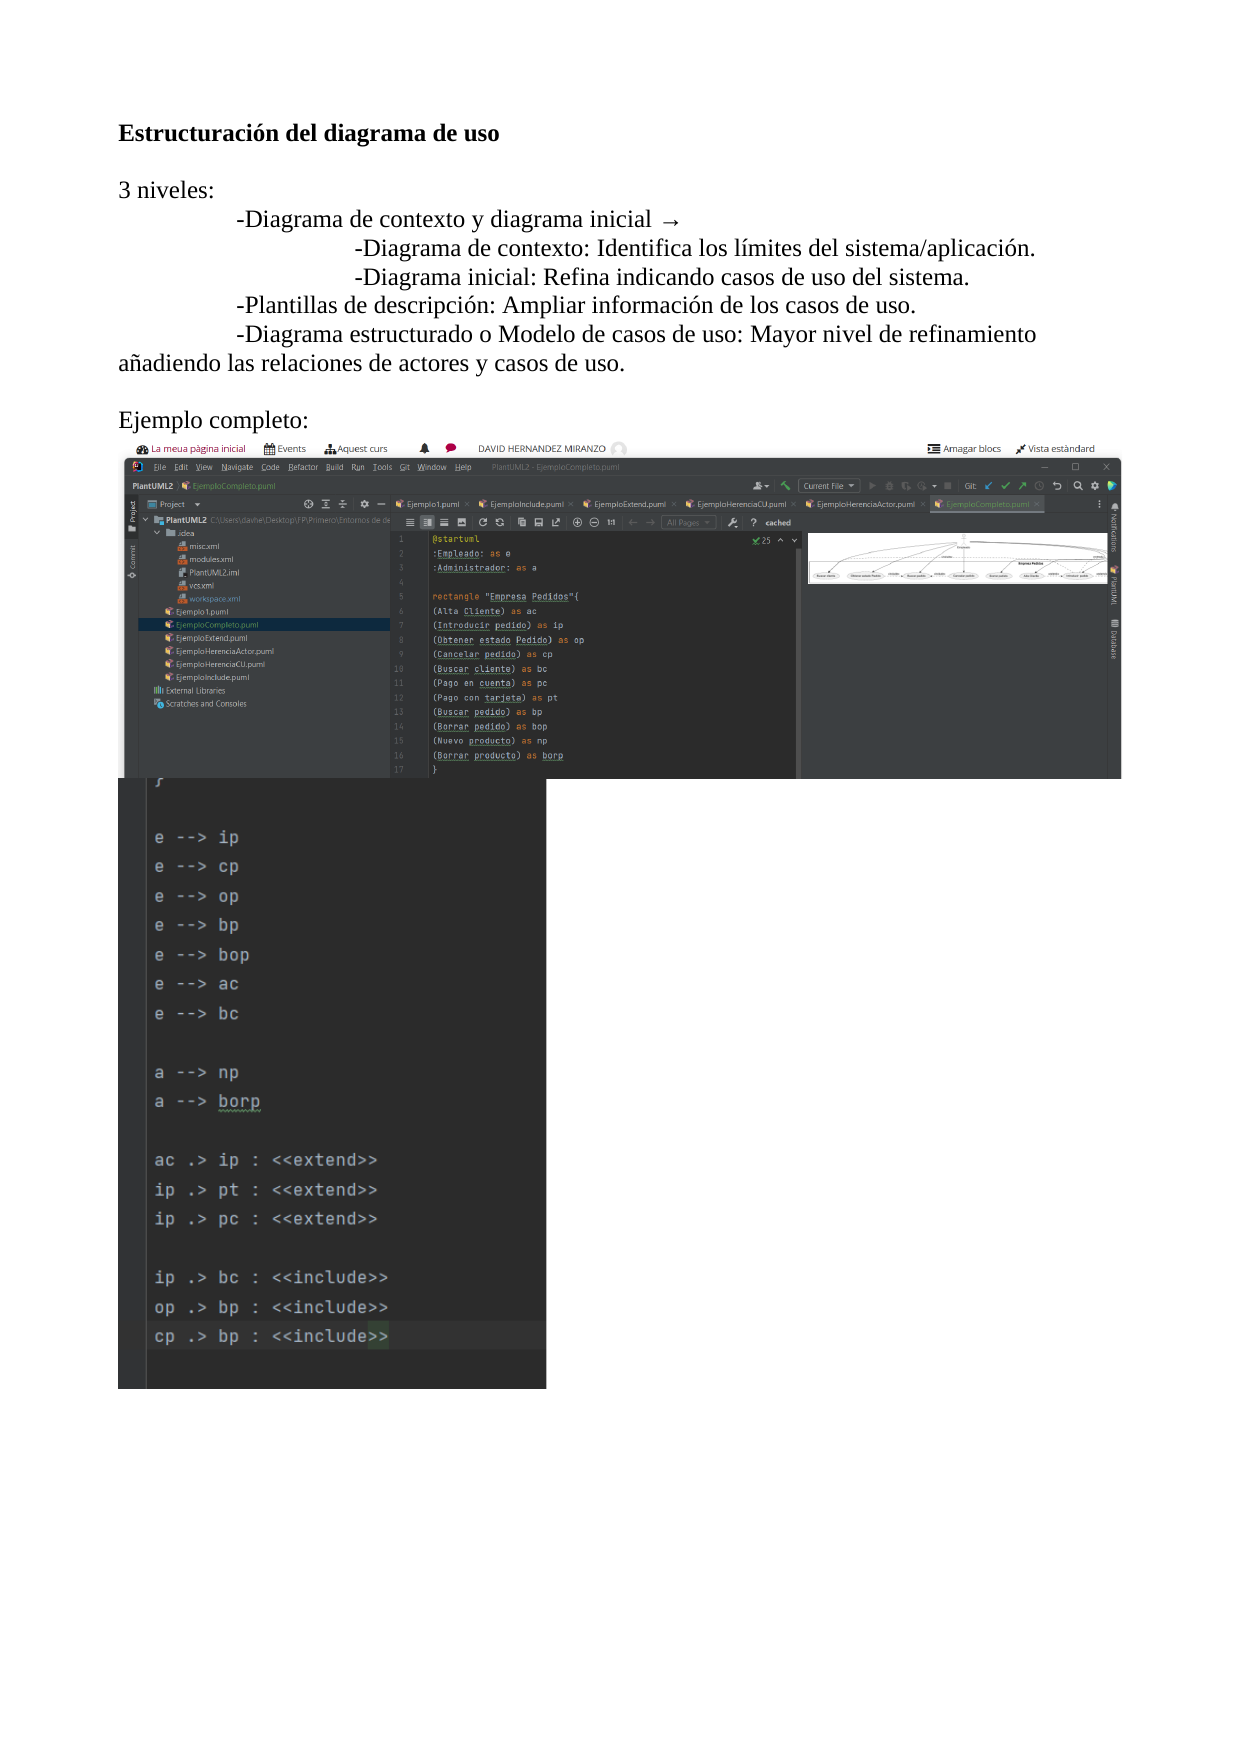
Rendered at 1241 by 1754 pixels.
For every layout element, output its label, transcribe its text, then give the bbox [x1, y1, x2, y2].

text -Diagrama estructurado o Modelo de casos de uso: Mayor nivel de refinamiento añadiendo las relaciones de actores y casos de uso. [118, 319, 1122, 377]
picture [118, 434, 1123, 1389]
text -Diagrama de contexto y diagrama inicial → [118, 204, 1122, 233]
text Estructuración del diagrama de uso [118, 118, 1122, 147]
text -Diagrama de contexto: Identifica los límites del sistema/aplicación. [118, 233, 1122, 262]
text -Plantillas de descripción: Ampliar información de los casos de uso. [118, 291, 1122, 319]
text 3 niveles: [118, 176, 1122, 204]
text -Diagrama inicial: Refina indicando casos de uso del sistema. [118, 262, 1122, 291]
text Ejemplo completo: [118, 406, 1122, 434]
